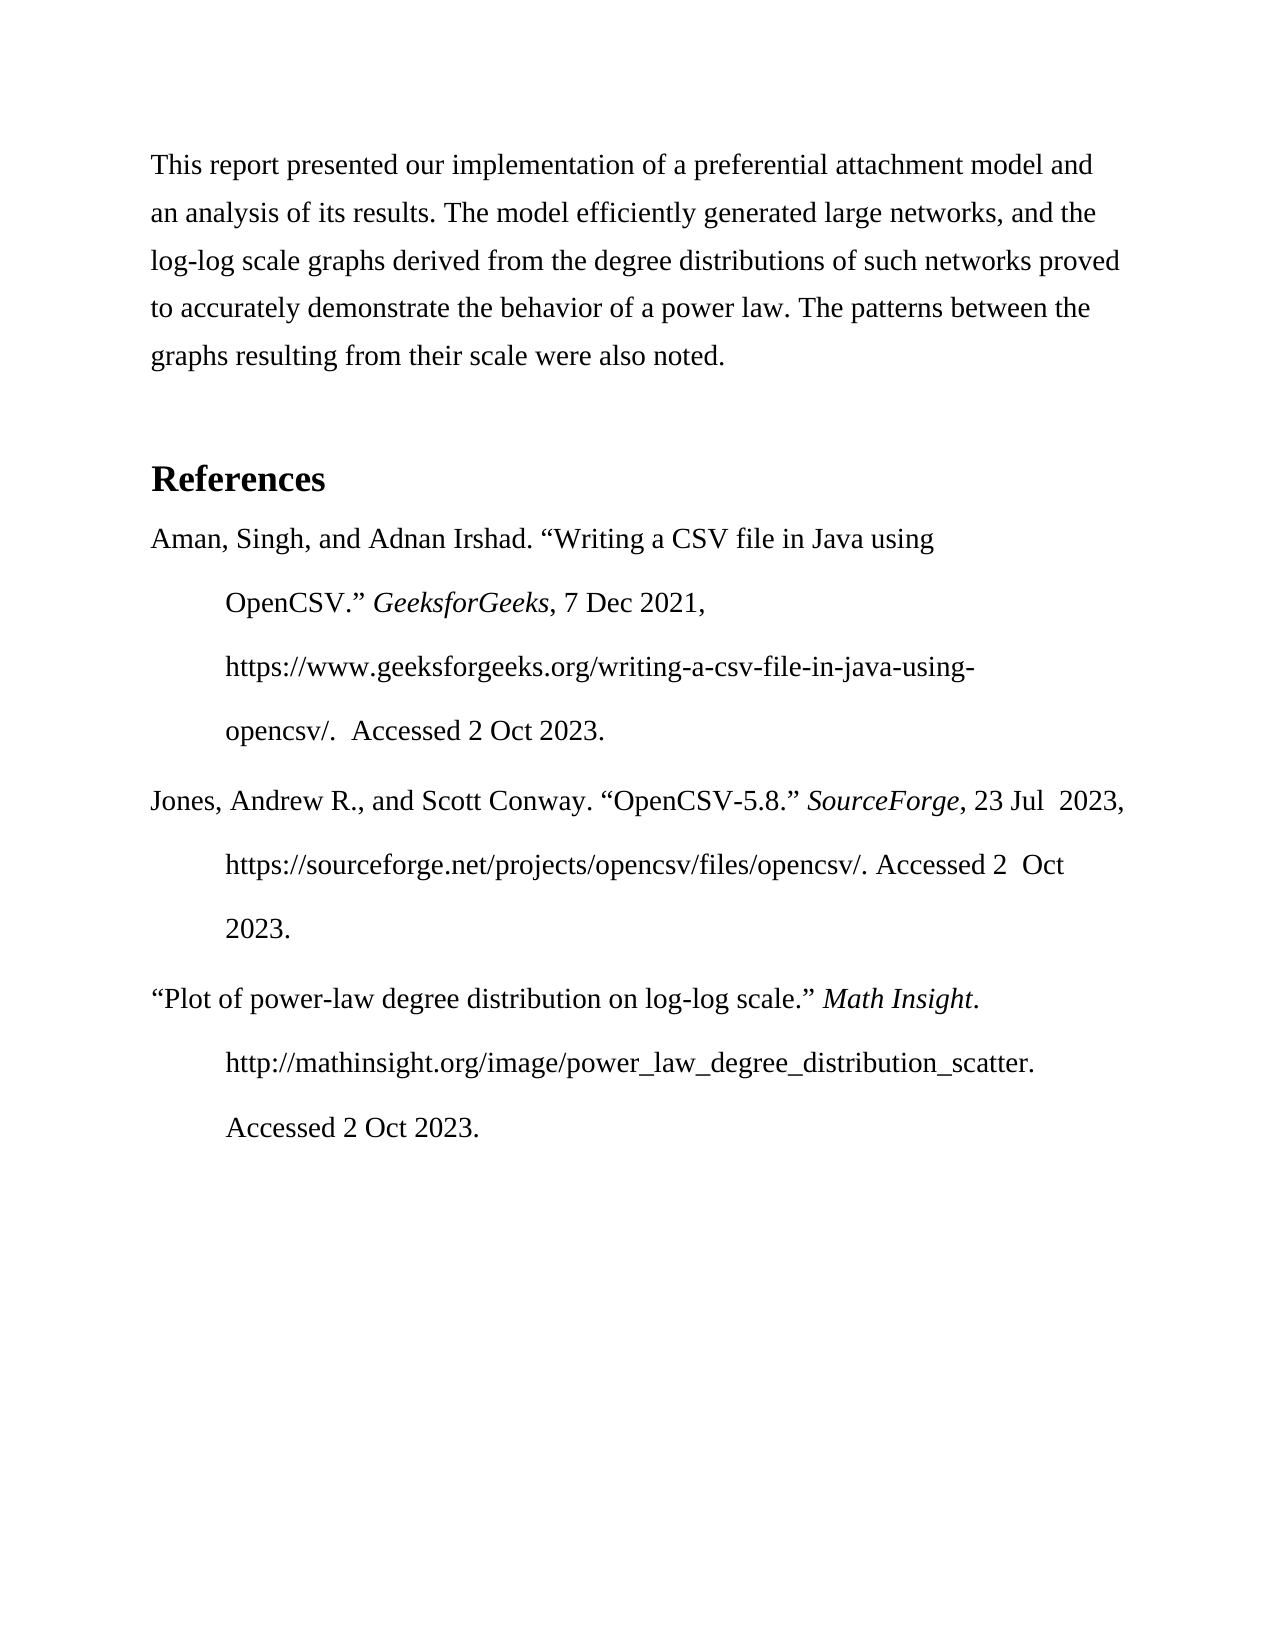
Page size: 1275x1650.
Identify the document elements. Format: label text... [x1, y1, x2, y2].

text References [151, 456, 1131, 499]
text Aman, Singh, and Adnan Irshad. “Writing a CSV file in Java using OpenCSV.” GeeksforGeeks, 7 Dec 2021, https://www.geeksforgeeks.org/writing-a-csv-file-in-java-using-opencsv/. Accessed 2 Oct 2023. [150, 521, 1017, 747]
text This report presented our implementation of a preferential attachment model and an analysis of its results. The model efficiently generated large networks, and the log-log scale graphs derived from the degree distributions of such networks proved to accurately demonstrate the behavior of a power law. The patterns between the graphs resulting from their scale were also noted. [150, 147, 1127, 372]
text Jones, Andrew R., and Scott Conway. “OpenCSV-5.8.” SourceForge, 23 Jul 2023, https://sourceforge.net/projects/opencsv/files/opencsv/. Accessed 2 Oct 2023. [150, 783, 1127, 945]
text “Plot of power-law degree distribution on log-log scale.” Math Insight. http://mathinsight.org/image/power_law_degree_distribution_scatter. Accessed 2 Oct 2023. [151, 982, 1043, 1143]
